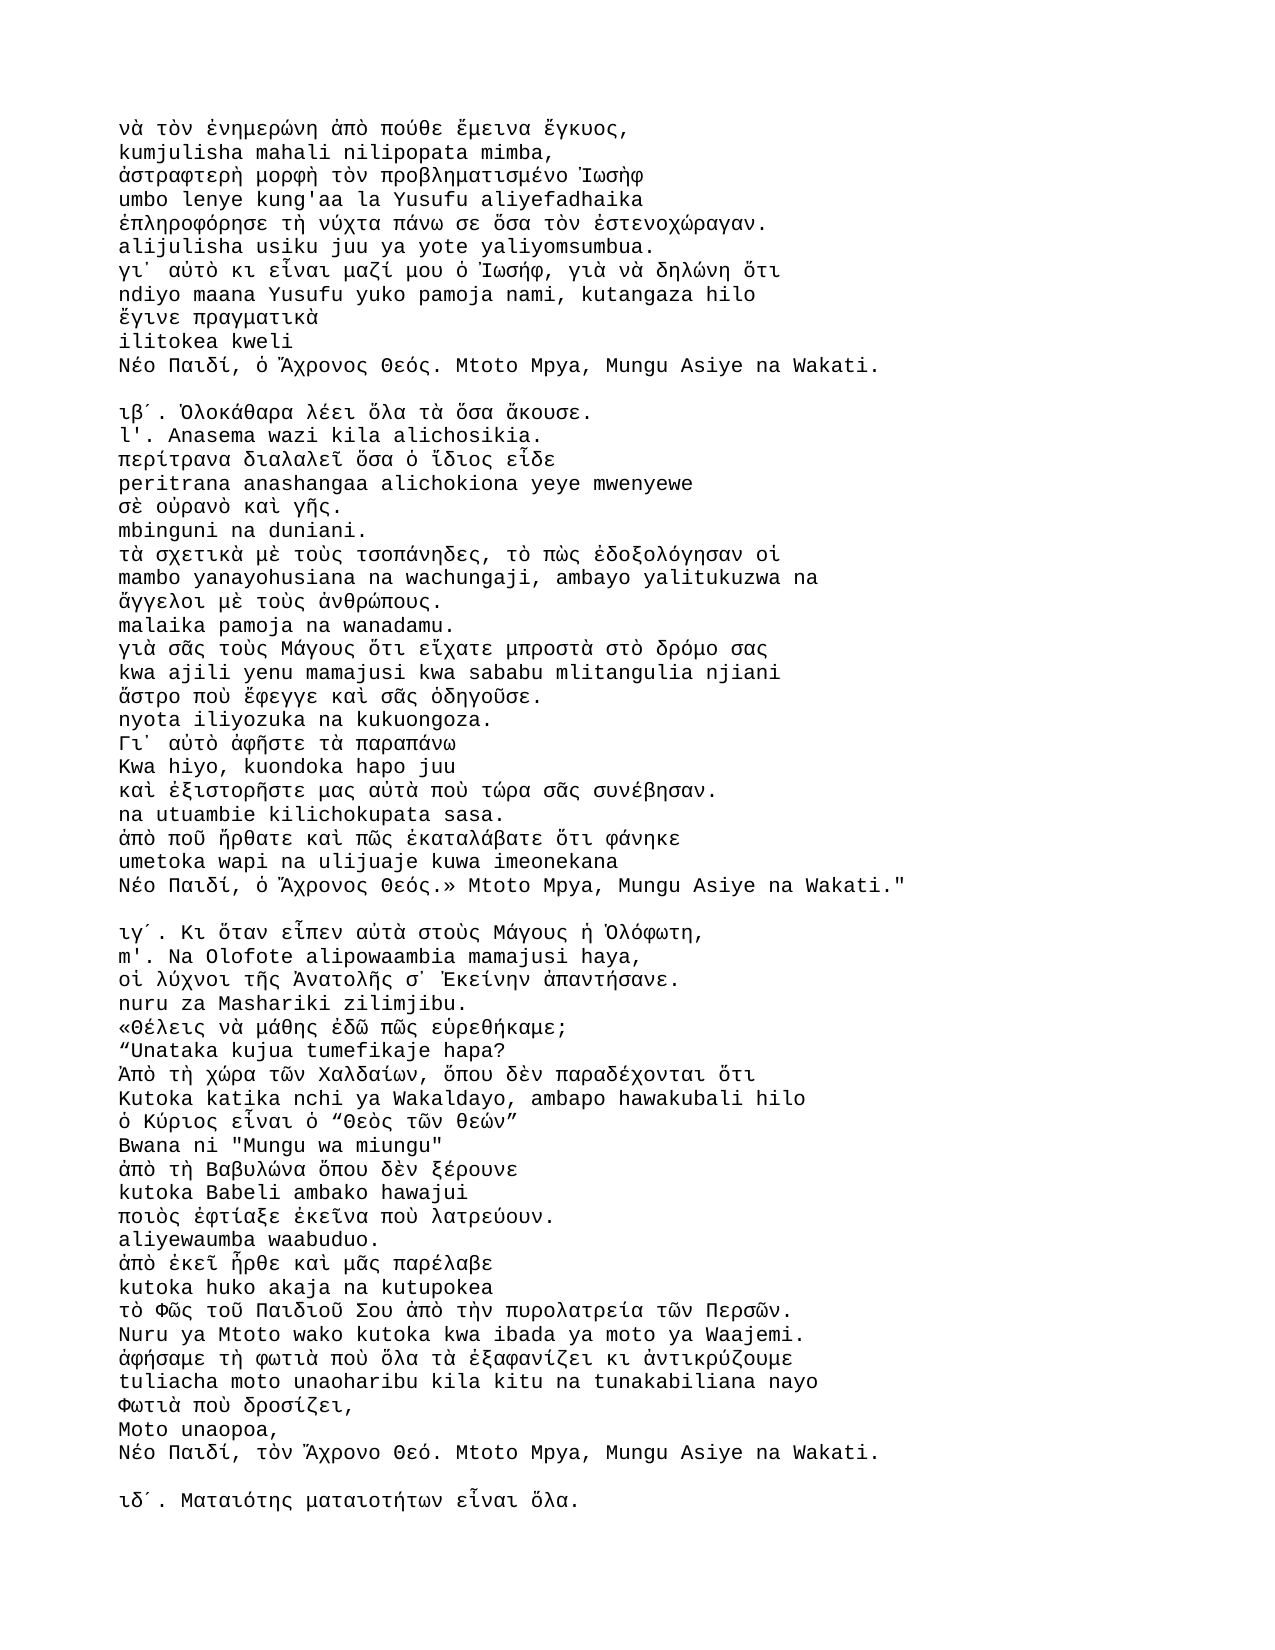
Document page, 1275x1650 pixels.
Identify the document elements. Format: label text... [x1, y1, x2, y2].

text ἔγινε πραγματικὰ ilitokea kweli [118, 307, 1157, 354]
text ποιὸς ἐφτίαξε ἐκεῖνα ποὺ λατρεύουν. aliyewaumba waabuduo. [118, 1206, 1157, 1253]
text ιβ´. Ὁλοκάθαρα λέει ὅλα τὰ ὅσα ἄκουσε. l'. Anasema wazi kila alichosikia. [118, 402, 1157, 449]
text Νέο Παιδί, ὁ Ἄχρονος Θεός. Mtoto Mpya, Mungu Asiye na Wakati. [118, 354, 1157, 378]
text τὸ Φῶς τοῦ Παιδιοῦ Σου ἀπὸ τὴν πυρολατρεία τῶν Περσῶν. Nuru ya Mtoto wako kutoka kwa ibada ya moto ya Waajemi. [118, 1300, 1157, 1348]
text «Θέλεις νὰ μάθης ἐδῶ πῶς εὑρεθήκαμε; “Unataka kujua tumefikaje hapa? [118, 1017, 1157, 1064]
text καὶ ἐξιστορῆστε μας αὐτὰ ποὺ τώρα σᾶς συνέβησαν. na utuambie kilichokupata sasa. [118, 780, 1157, 827]
text ἐπληροφόρησε τὴ νύχτα πάνω σε ὅσα τὸν ἐστενοχώραγαν. alijulisha usiku juu ya yote yaliyomsumbua. [118, 213, 1157, 260]
text οἱ λύχνοι τῆς Ἀνατολῆς σ᾿ Ἐκείνην ἀπαντήσανε. nuru za Mashariki zilimjibu. [118, 969, 1157, 1017]
text ὁ Κύριος εἶναι ὁ “Θεὸς τῶν θεών” Bwana ni "Mungu wa miungu" [118, 1111, 1157, 1158]
text νὰ τὸν ἐνημερώνη ἀπὸ πούθε ἔμεινα ἔγκυος, kumjulisha mahali nilipopata mimba, [118, 118, 1157, 165]
text Ἀπὸ τὴ χώρα τῶν Χαλδαίων, ὅπου δὲν παραδέχονται ὅτι Kutoka katika nchi ya Wakaldayo, ambapo hawakubali hilo [118, 1064, 1157, 1111]
text τὰ σχετικὰ μὲ τοὺς τσοπάνηδες, τὸ πὼς ἐδοξολόγησαν οἱ mambo yanayohusiana na wachungaji, ambayo yalitukuzwa na [118, 544, 1157, 591]
text γι᾿ αὐτὸ κι εἶναι μαζί μου ὁ Ἰωσήφ, γιὰ νὰ δηλώνη ὅτι ndiyo maana Yusufu yuko pamoja nami, kutangaza hilo [118, 260, 1157, 307]
text ἀφήσαμε τὴ φωτιὰ ποὺ ὅλα τὰ ἐξαφανίζει κι ἀντικρύζουμε tuliacha moto unaoharibu kila kitu na tunakabiliana nayo [118, 1348, 1157, 1395]
text ἀπὸ τὴ Βαβυλώνα ὅπου δὲν ξέρουνε kutoka Babeli ambako hawajui [118, 1158, 1157, 1206]
text ιδ´. Ματαιότης ματαιοτήτων εἶναι ὅλα. [118, 1489, 1157, 1513]
text ιγ´. Κι ὅταν εἶπεν αὐτὰ στοὺς Μάγους ἡ Ὁλόφωτη, m'. Na Olofote alipowaambia mamajusi haya, [118, 922, 1157, 969]
text σὲ οὐρανὸ καὶ γῆς. mbinguni na duniani. [118, 496, 1157, 544]
text ἀπὸ ποῦ ἤρθατε καὶ πῶς ἐκαταλάβατε ὅτι φάνηκε umetoka wapi na ulijuaje kuwa imeonekana [118, 827, 1157, 875]
text ἀστραφτερὴ μορφὴ τὸν προβληματισμένο Ἰωσὴφ umbo lenye kung'aa la Yusufu aliyefadhaika [118, 165, 1157, 213]
text Νέο Παιδί, ὁ Ἄχρονος Θεός.» Mtoto Mpya, Mungu Asiye na Wakati." [118, 875, 1157, 898]
text Γι᾿ αὐτὸ ἀφῆστε τὰ παραπάνω Kwa hiyo, kuondoka hapo juu [118, 733, 1157, 780]
text ἄγγελοι μὲ τοὺς ἀνθρώπους. malaika pamoja na wanadamu. [118, 591, 1157, 638]
text Φωτιὰ ποὺ δροσίζει, Moto unaopoa, [118, 1395, 1157, 1442]
text Νέο Παιδί, τὸν Ἄχρονο Θεό. Mtoto Mpya, Mungu Asiye na Wakati. [118, 1442, 1157, 1466]
text γιὰ σᾶς τοὺς Μάγους ὅτι εἴχατε μπροστὰ στὸ δρόμο σας kwa ajili yenu mamajusi kwa sababu mlitangulia njiani [118, 638, 1157, 686]
text ἄστρο ποὺ ἔφεγγε καὶ σᾶς ὁδηγοῦσε. nyota iliyozuka na kukuongoza. [118, 686, 1157, 733]
text ἀπὸ ἐκεῖ ἦρθε καὶ μᾶς παρέλαβε kutoka huko akaja na kutupokea [118, 1253, 1157, 1300]
text περίτρανα διαλαλεῖ ὅσα ὁ ἴδιος εἶδε peritrana anashangaa alichokiona yeye mwenyewe [118, 449, 1157, 496]
